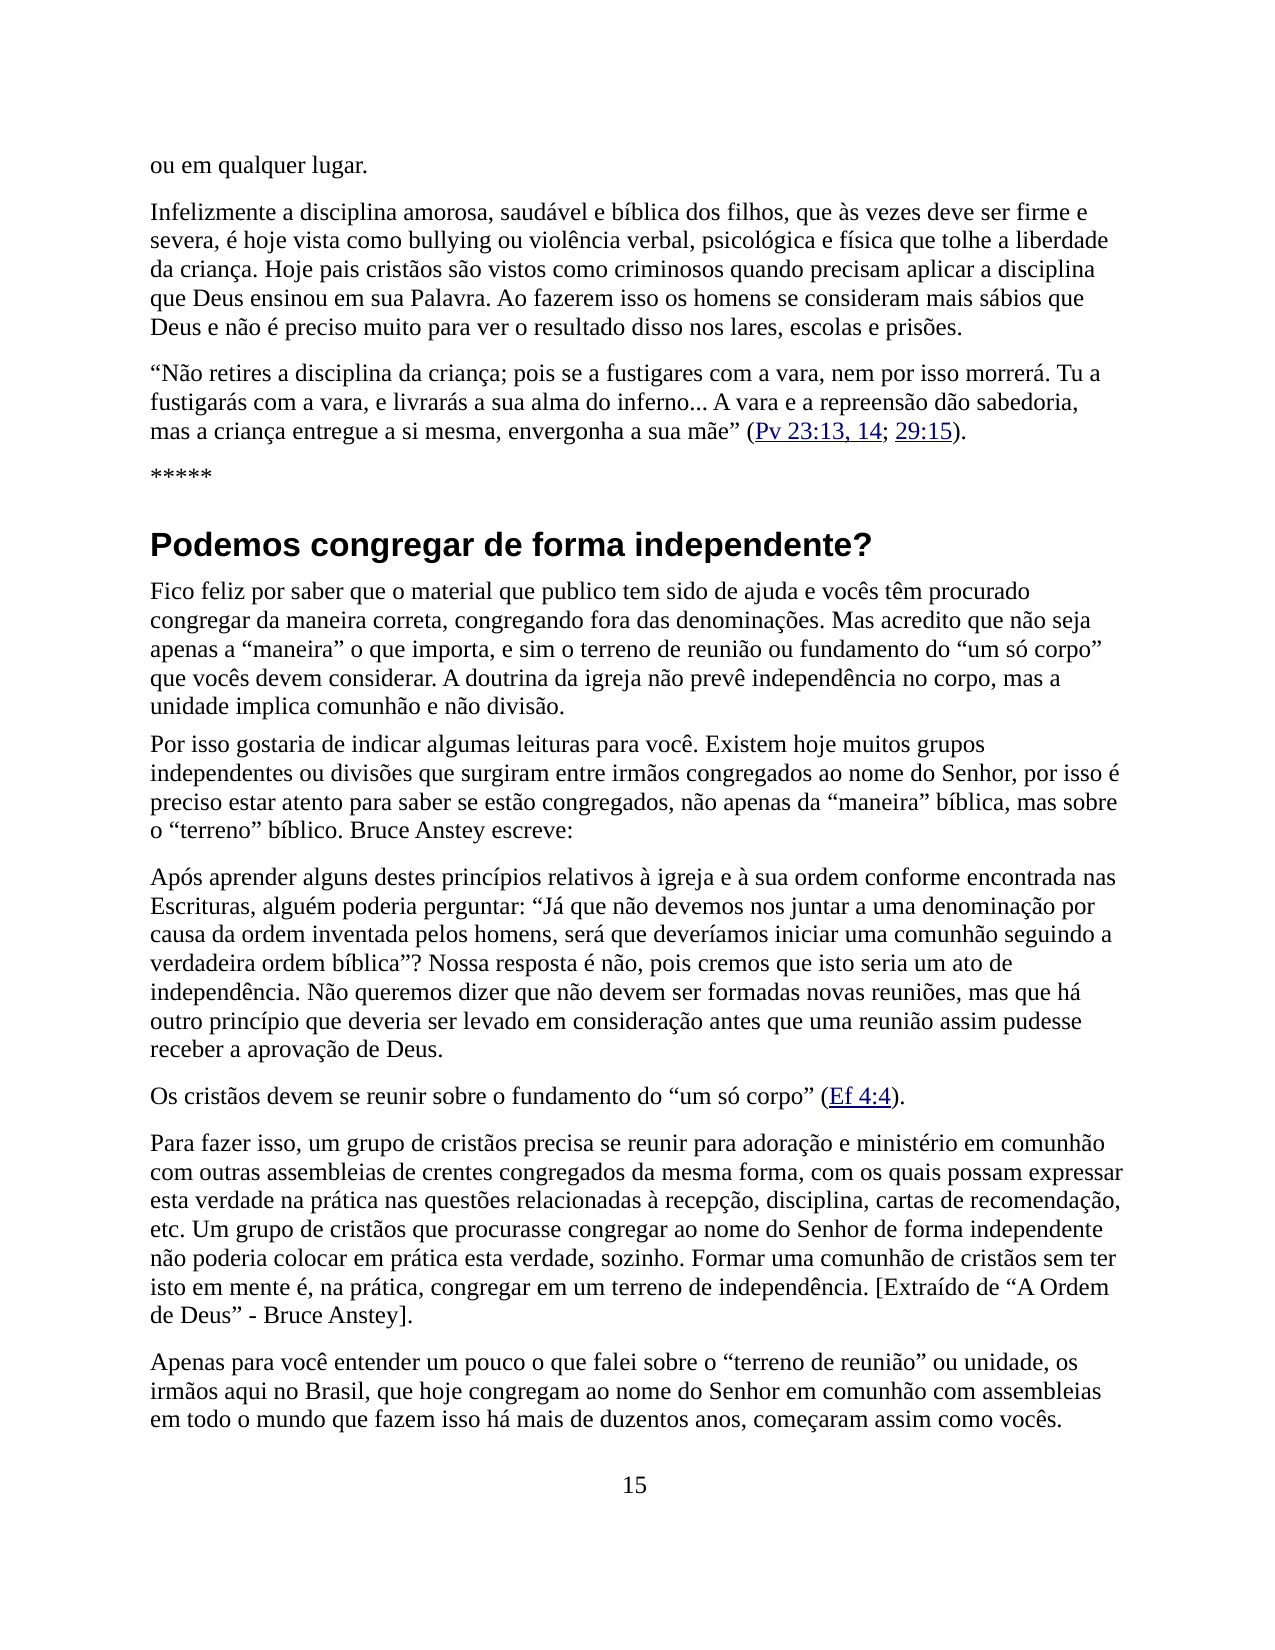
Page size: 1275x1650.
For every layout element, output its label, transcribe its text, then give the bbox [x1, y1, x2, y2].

subtitle Podemos congregar de forma independente? [150, 525, 1125, 564]
text Infelizmente a disciplina amorosa, saudável e bíblica dos filhos, que às vezes deve ser firme e severa, é hoje vista como bullying ou violência verbal, psicológica e física que tolhe a liberdade da criança. Hoje pais cristãos são vistos como criminosos quando precisam aplicar a disciplina que Deus ensinou em sua Palavra. Ao fazerem isso os homens se consideram mais sábios que Deus e não é preciso muito para ver o resultado disso nos lares, escolas e prisões. [150, 197, 1125, 340]
text Por isso gostaria de indicar algumas leituras para você. Existem hoje muitos grupos independentes ou divisões que surgiram entre irmãos congregados ao nome do Senhor, por isso é preciso estar atento para saber se estão congregados, não apenas da “maneira” bíblica, mas sobre o “terreno” bíblico. Bruce Anstey escreve: [150, 729, 1125, 844]
text ***** [150, 462, 1125, 491]
text “Não retires a disciplina da criança; pois se a fustigares com a vara, nem por isso morrerá. Tu a fustigarás com a vara, e livrarás a sua alma do inferno... A vara e a repreensão dão sabedoria, mas a criança entregue a si mesma, envergonha a sua mãe” (Pv 23:13, 14; 29:15). [150, 358, 1125, 444]
text Após aprender alguns destes princípios relativos à igreja e à sua ordem conforme encontrada nas Escrituras, alguém poderia perguntar: “Já que não devemos nos juntar a uma denominação por causa da ordem inventada pelos homens, será que deveríamos iniciar uma comunhão seguindo a verdadeira ordem bíblica”? Nossa resposta é não, pois cremos que isto seria um ato de independência. Não queremos dizer que não devem ser formadas novas reuniões, mas que há outro princípio que deveria ser levado em consideração antes que uma reunião assim pudesse receber a aprovação de Deus. [150, 862, 1125, 1063]
text Fico feliz por saber que o material que publico tem sido de ajuda e vocês têm procurado congregar da maneira correta, congregando fora das denominações. Mas acredito que não seja apenas a “maneira” o que importa, e sim o terreno de reunião ou fundamento do “um só corpo” que vocês devem considerar. A doutrina da igreja não prevê independência no corpo, mas a unidade implica comunhão e não divisão. [150, 576, 1125, 720]
text ou em qualquer lugar. [150, 150, 1125, 179]
text Os cristãos devem se reunir sobre o fundamento do “um só corpo” (Ef 4:4). [150, 1081, 1125, 1110]
text Para fazer isso, um grupo de cristãos precisa se reunir para adoração e ministério em comunhão com outras assembleias de crentes congregados da mesma forma, com os quais possam expressar esta verdade na prática nas questões relacionadas à recepção, disciplina, cartas de recomendação, etc. Um grupo de cristãos que procurasse congregar ao nome do Senhor de forma independente não poderia colocar em prática esta verdade, sozinho. Formar uma comunhão de cristãos sem ter isto em mente é, na prática, congregar em um terreno de independência. [Extraído de “A Ordem de Deus” - Bruce Anstey]. [150, 1128, 1125, 1329]
text Apenas para você entender um pouco o que falei sobre o “terreno de reunião” ou unidade, os irmãos aqui no Brasil, que hoje congregam ao nome do Senhor em comunhão com assembleias em todo o mundo que fazem isso há mais de duzentos anos, começaram assim como vocês. [150, 1347, 1125, 1433]
